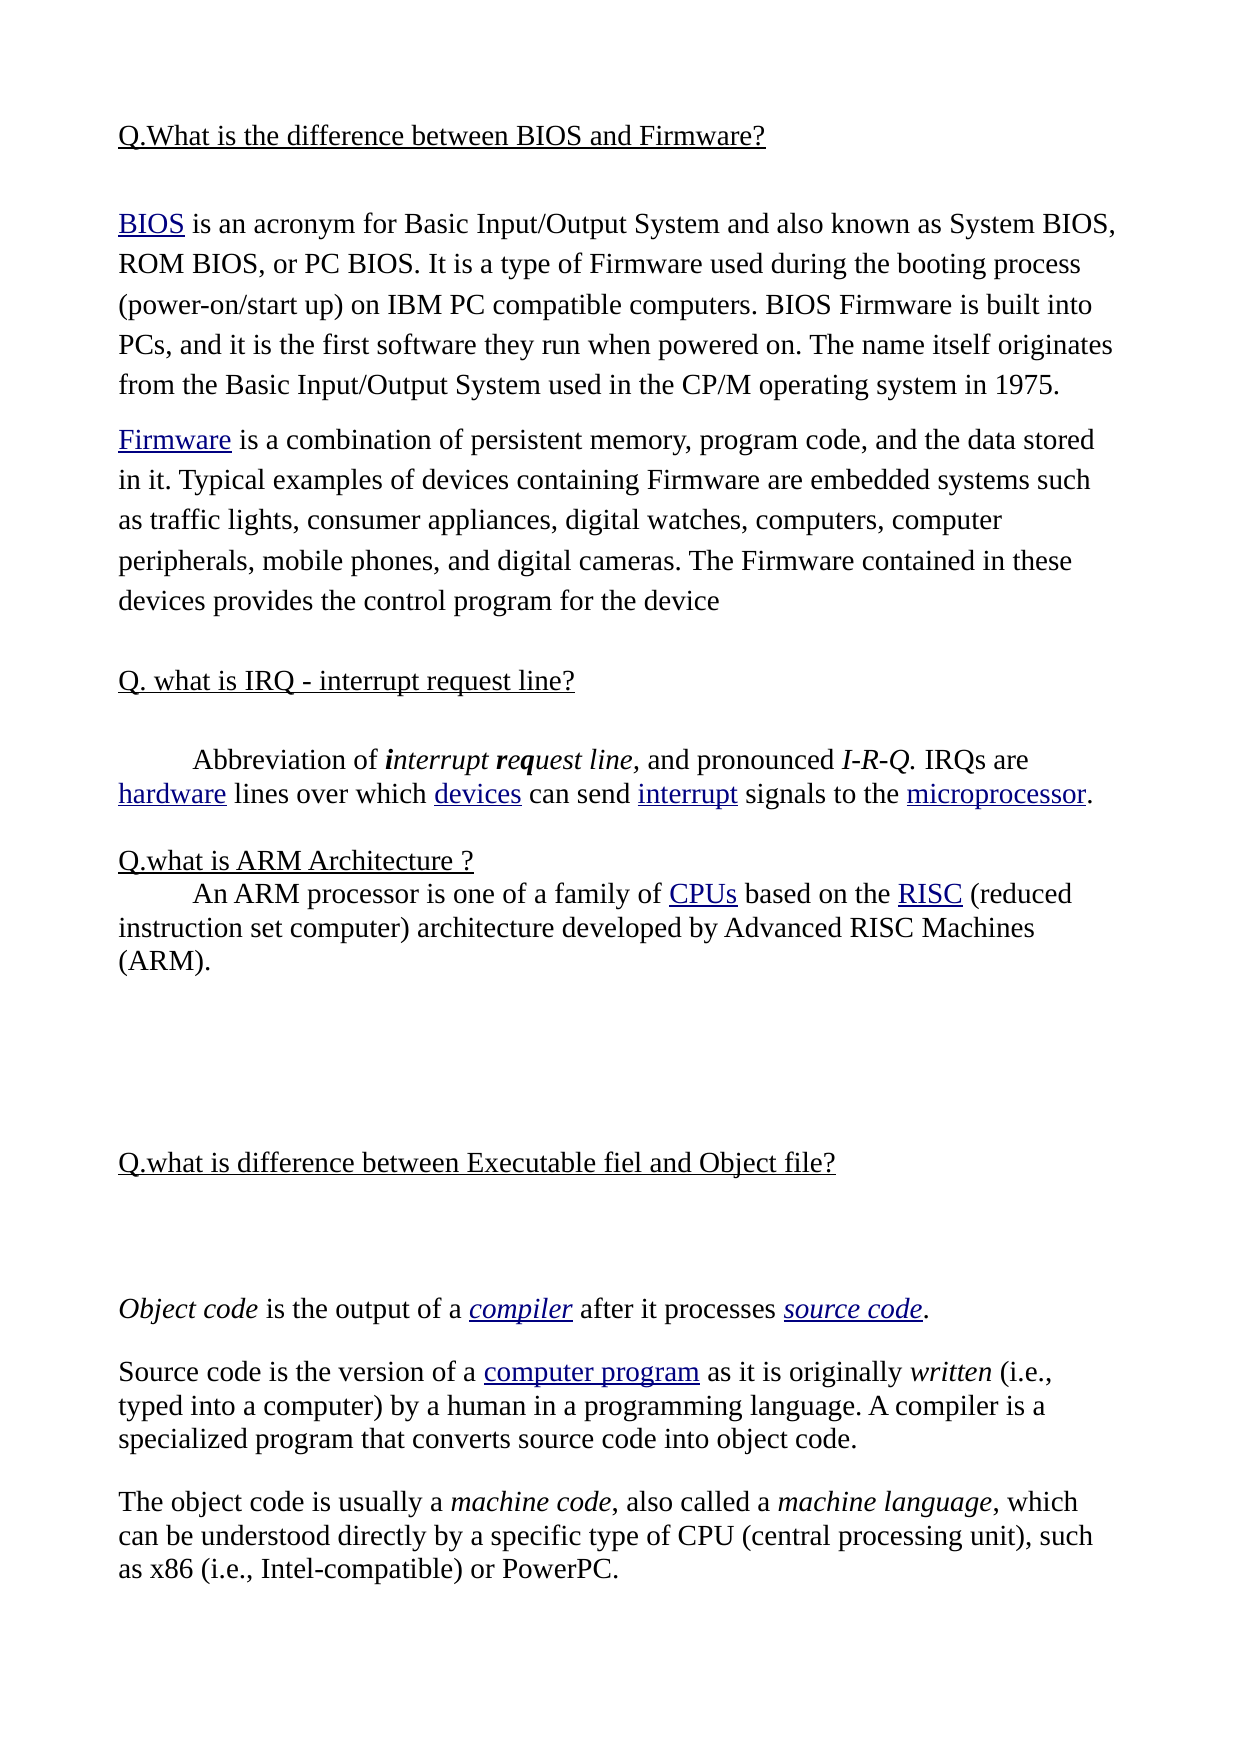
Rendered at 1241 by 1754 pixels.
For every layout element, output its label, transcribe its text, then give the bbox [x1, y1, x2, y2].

text An ARM processor is one of a family of CPUs based on the RISC (reduced instruction set computer) architecture developed by Advanced RISC Machines (ARM). [118, 876, 1122, 977]
text Q.what is ARM Architecture ? [118, 843, 1122, 876]
text Abbreviation of interrupt request line, and pronounced I-R-Q. IRQs are hardware lines over which devices can send interrupt signals to the microprocessor. [118, 742, 1122, 809]
text BIOS is an acronym for Basic Input/Output System and also known as System BIOS, ROM BIOS, or PC BIOS. It is a type of Firmware used during the booting process (power-on/start up) on IBM PC compatible computers. BIOS Firmware is built into PCs, and it is the first software they run when powered on. The name itself originates from the Basic Input/Output System used in the CP/M operating system in 1975. [118, 206, 1122, 401]
text Source code is the version of a computer program as it is originally written (i.e., typed into a computer) by a human in a programming language. A compiler is a specialized program that converts source code into object code. [118, 1354, 1122, 1455]
text The object code is usually a machine code, also called a machine language, which can be understood directly by a specific type of CPU (central processing unit), such as x86 (i.e., Intel-compatible) or PowerPC. [118, 1484, 1122, 1585]
subtitle Q. what is IRQ - interrupt request line? [118, 663, 1122, 696]
text Firmware is a combination of persistent memory, program code, and the data stored in it. Typical examples of devices containing Firmware are embedded systems such as traffic lights, consumer appliances, digital watches, computers, computer peripherals, mobile phones, and digital cameras. The Firmware contained in these devices provides the control program for the device [118, 422, 1122, 616]
text Q.What is the difference between BIOS and Firmware? [118, 118, 1122, 152]
text Object code is the output of a compiler after it processes source code. [118, 1291, 1122, 1325]
text Q.what is difference between Executable fiel and Object file? [118, 1145, 1122, 1178]
